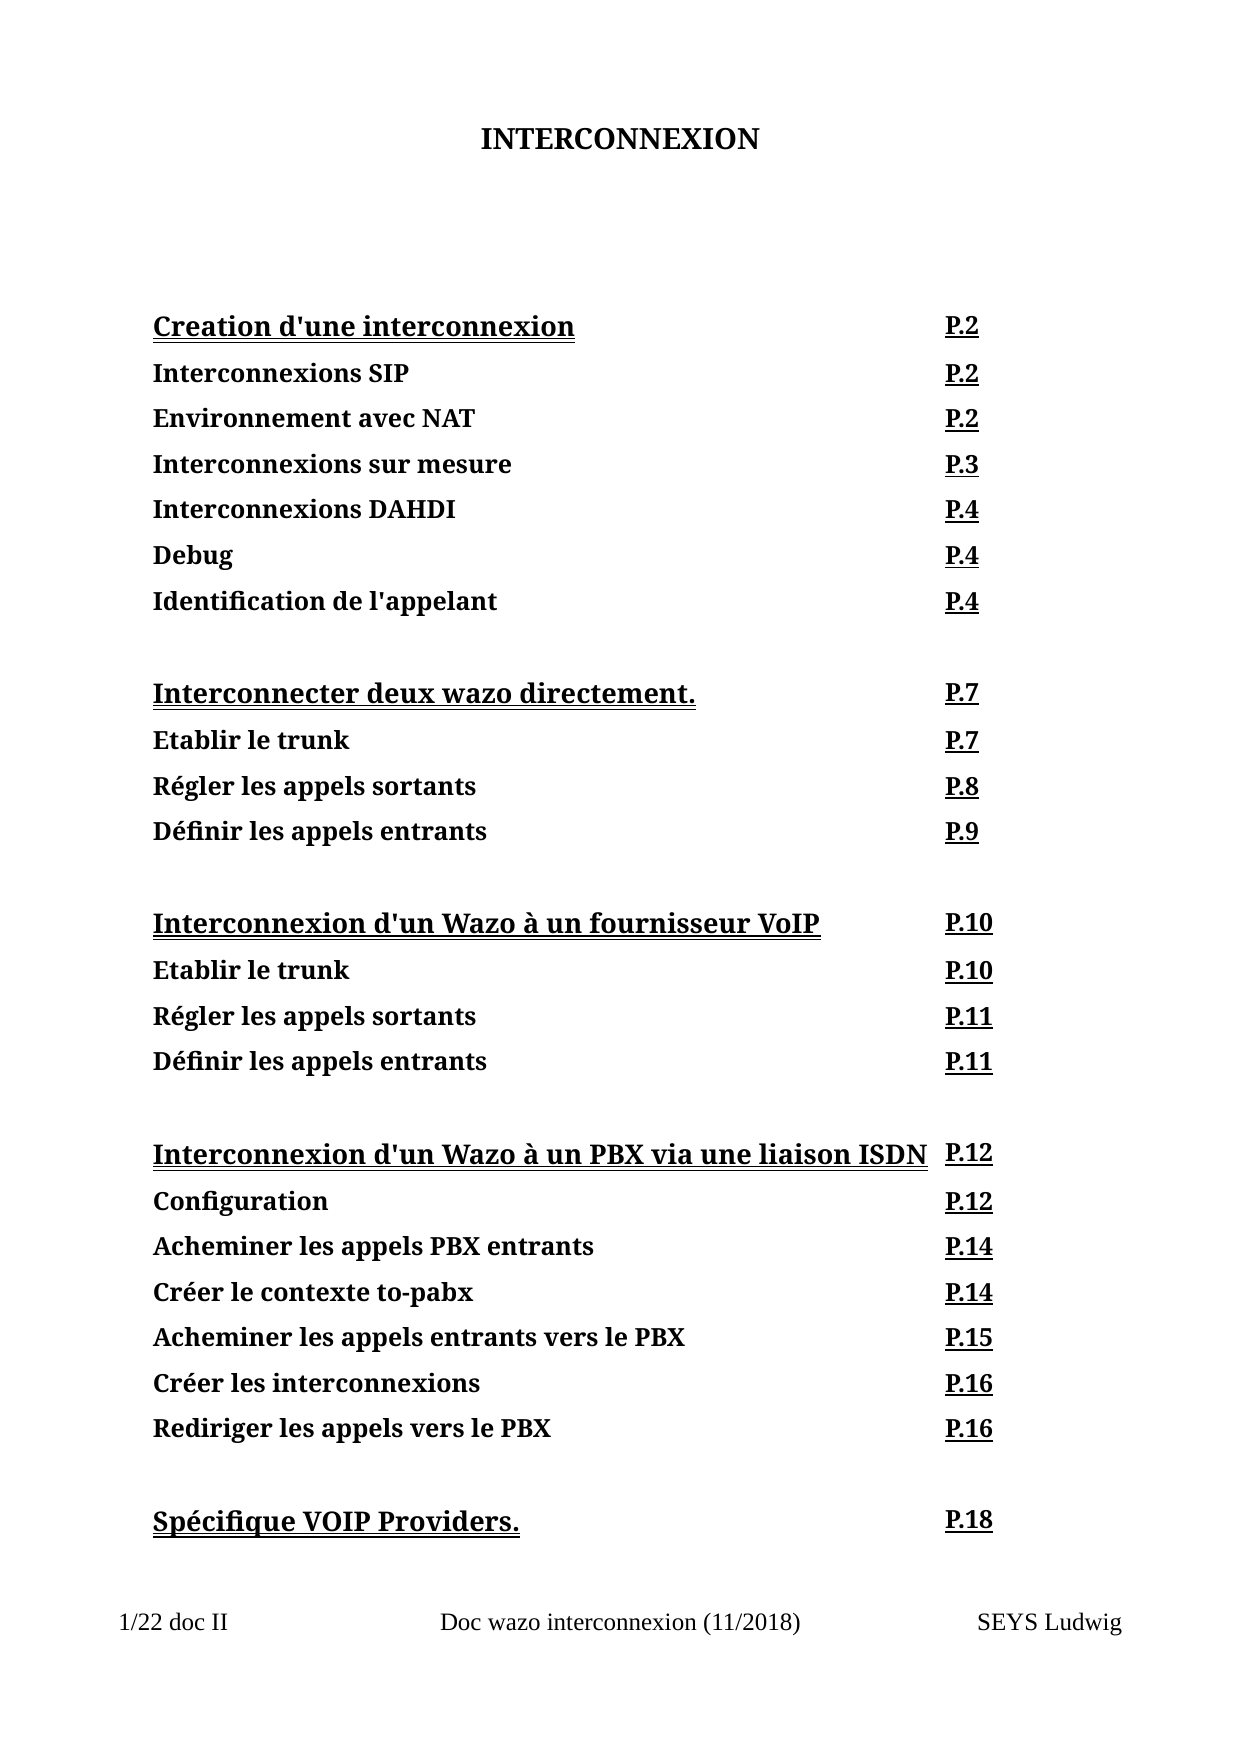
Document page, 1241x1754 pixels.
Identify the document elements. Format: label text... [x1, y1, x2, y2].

table_cell Etablir le trunk [147, 947, 939, 993]
table_cell P.9 [939, 808, 1123, 853]
table_cell Acheminer les appels entrants vers le PBX [147, 1314, 939, 1360]
table_cell P.15 [939, 1314, 1123, 1360]
table_cell [147, 1451, 939, 1496]
text INTERCONNEXION [118, 118, 1122, 158]
table_cell Interconnexion d'un Wazo à un PBX via une liaison ISDN [147, 1129, 939, 1178]
table_cell Interconnecter deux wazo directement. [147, 669, 939, 717]
table_header P.2 [939, 302, 1123, 350]
table_cell Régler les appels sortants [147, 763, 939, 808]
table_cell Interconnexions DAHDI [147, 486, 939, 532]
table_cell P.14 [939, 1269, 1123, 1314]
table_cell [939, 1451, 1123, 1496]
table_cell Spécifique VOIP Providers. [147, 1496, 939, 1545]
table_cell P.3 [939, 441, 1123, 486]
table_cell P.4 [939, 532, 1123, 577]
table_cell Régler les appels sortants [147, 993, 939, 1038]
table_cell Interconnexions sur mesure [147, 441, 939, 486]
table_cell Acheminer les appels PBX entrants [147, 1223, 939, 1269]
table_cell P.12 [939, 1129, 1123, 1178]
table_cell P.12 [939, 1178, 1123, 1223]
table_cell P.11 [939, 1038, 1123, 1084]
table_cell [147, 1084, 939, 1129]
table_cell P.18 [939, 1496, 1123, 1545]
table_cell Configuration [147, 1178, 939, 1223]
table_cell P.8 [939, 763, 1123, 808]
table_cell [939, 1084, 1123, 1129]
table_cell P.16 [939, 1405, 1123, 1451]
table_cell [939, 623, 1123, 668]
table_cell P.11 [939, 993, 1123, 1038]
table_cell P.7 [939, 717, 1123, 762]
table_cell P.2 [939, 350, 1123, 395]
table_cell P.2 [939, 395, 1123, 441]
table_cell P.7 [939, 669, 1123, 717]
table_cell Etablir le trunk [147, 717, 939, 762]
table_cell [147, 623, 939, 668]
table_cell Debug [147, 532, 939, 577]
table_cell P.4 [939, 486, 1123, 532]
table_cell Environnement avec NAT [147, 395, 939, 441]
table_cell Définir les appels entrants [147, 1038, 939, 1084]
table_header Creation d'une interconnexion [147, 302, 939, 350]
table_cell [939, 854, 1123, 899]
table_cell P.10 [939, 899, 1123, 947]
table_cell Rediriger les appels vers le PBX [147, 1405, 939, 1451]
table_cell Créer les interconnexions [147, 1360, 939, 1405]
table_cell P.16 [939, 1360, 1123, 1405]
table_cell P.14 [939, 1223, 1123, 1269]
table_cell Définir les appels entrants [147, 808, 939, 853]
table_cell Interconnexion d'un Wazo à un fournisseur VoIP [147, 899, 939, 947]
table_cell P.4 [939, 578, 1123, 623]
table_cell [147, 854, 939, 899]
table_cell Identification de l'appelant [147, 578, 939, 623]
table_cell Interconnexions SIP [147, 350, 939, 395]
table_cell Créer le contexte to-pabx [147, 1269, 939, 1314]
table_cell P.10 [939, 947, 1123, 993]
